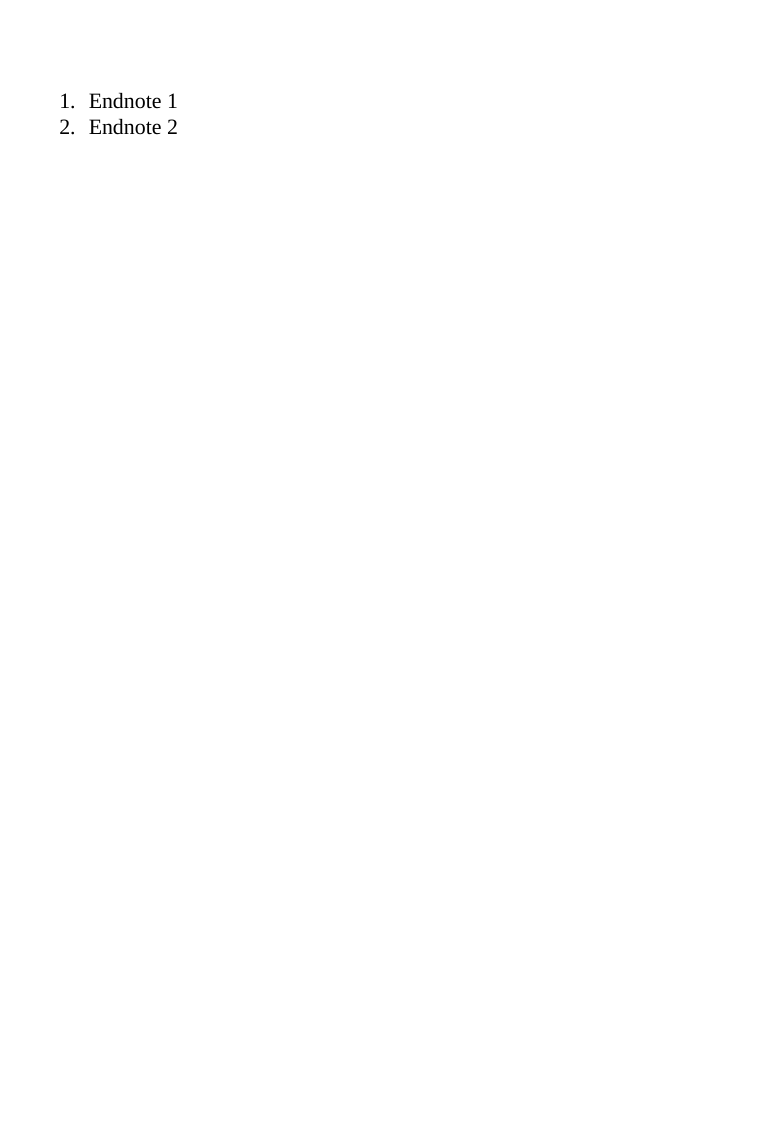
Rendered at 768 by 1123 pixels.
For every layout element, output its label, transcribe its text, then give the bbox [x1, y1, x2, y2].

text Endnote 2 [59, 114, 709, 139]
text Endnote 1 [59, 88, 709, 114]
